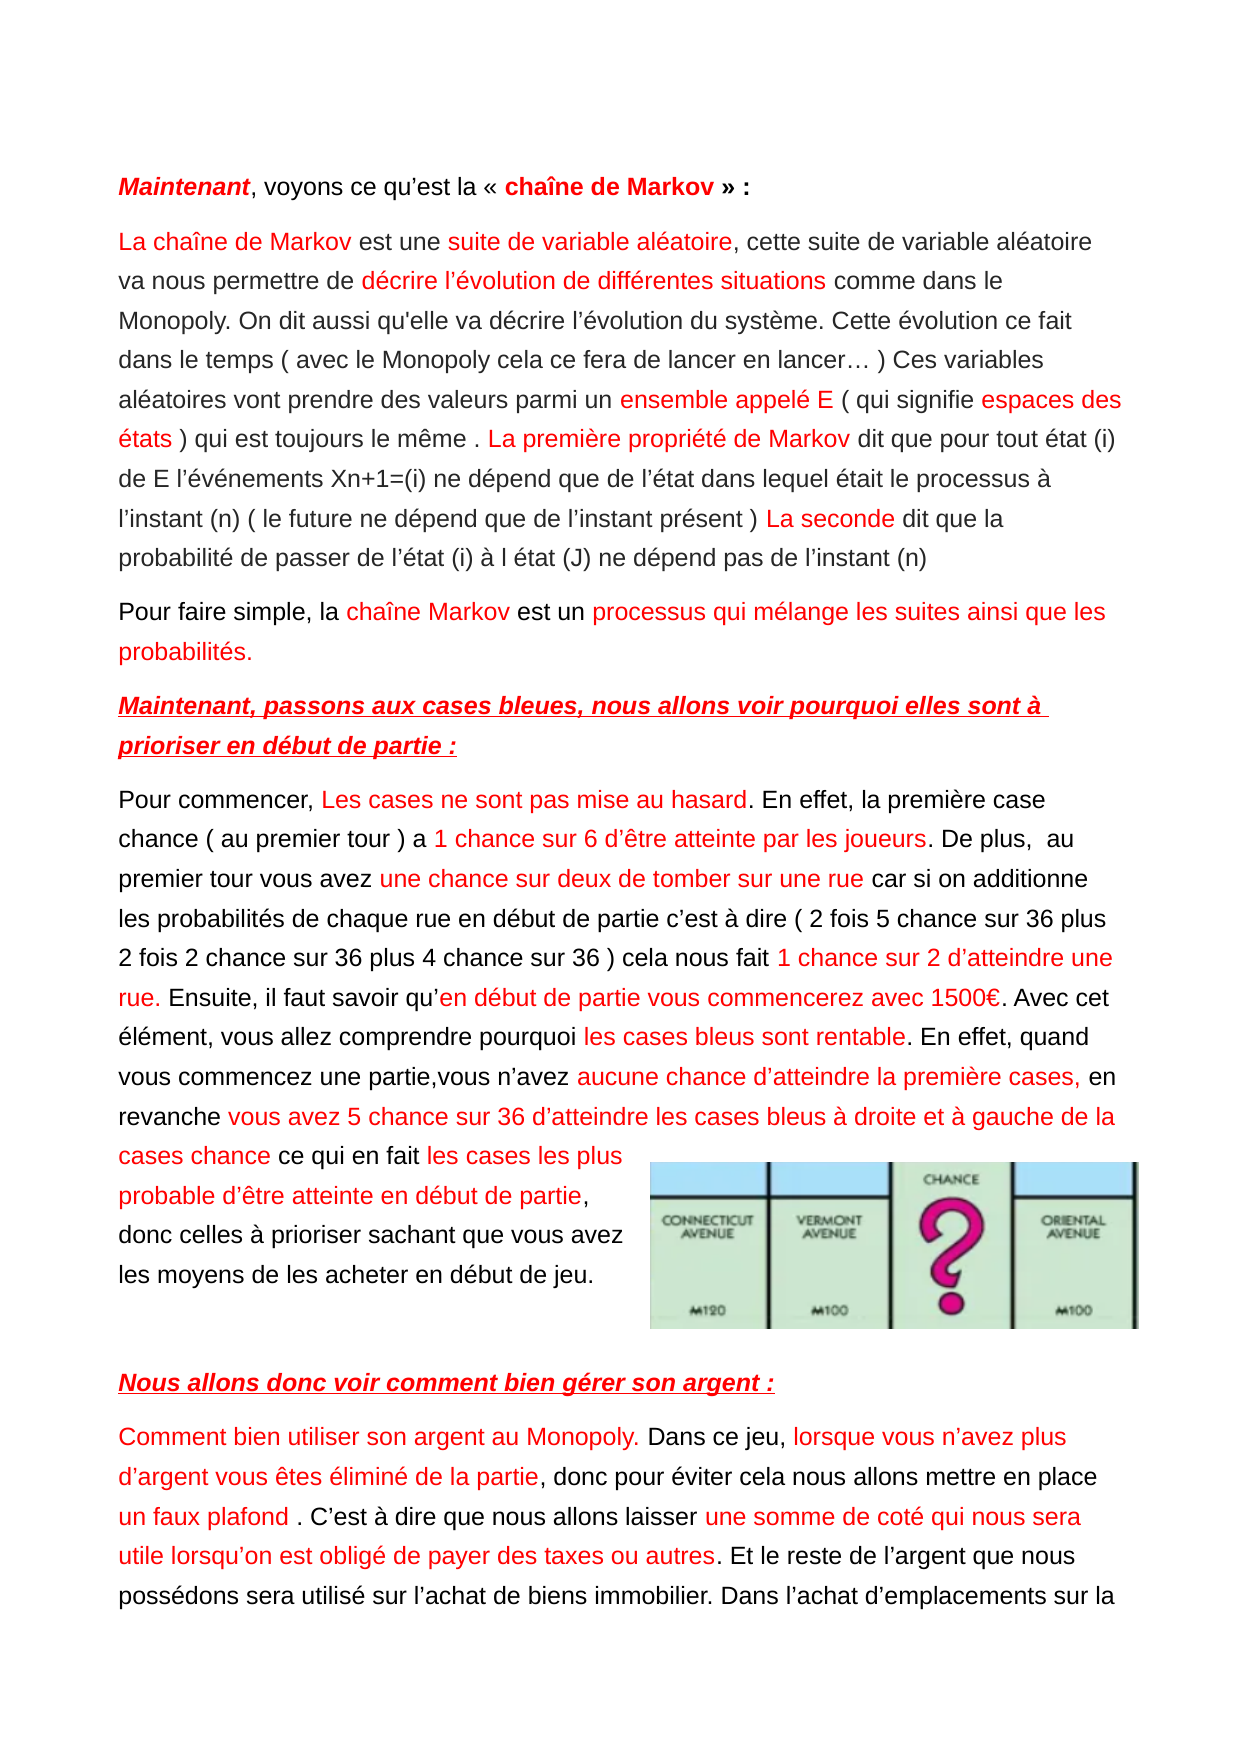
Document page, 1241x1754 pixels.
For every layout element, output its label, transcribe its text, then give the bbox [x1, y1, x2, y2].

picture [650, 1162, 1139, 1329]
text Comment bien utiliser son argent au Monopoly. Dans ce jeu, lorsque vous n’avez plus d’argent vous êtes éliminé de la partie, donc pour éviter cela nous allons mettre en place un faux plafond . C’est à dire que nous allons laisser une somme de coté qui nous sera utile lorsqu’on est obligé de payer des taxes ou autres. Et le reste de l’argent que nous possédons sera utilisé sur l’achat de biens immobilier. Dans l’achat d’emplacements sur la [118, 1422, 1122, 1609]
text Pour faire simple, la chaîne Markov est un processus qui mélange les suites ainsi que les probabilités. [118, 597, 1122, 666]
text Pour commencer, Les cases ne sont pas mise au hasard. En effet, la première case chance ( au premier tour ) a 1 chance sur 6 d’être atteinte par les joueurs. De plus, au premier tour vous avez une chance sur deux de tomber sur une rue car si on additionne les probabilités de chaque rue en début de partie c’est à dire ( 2 fois 5 chance sur 36 plus 2 fois 2 chance sur 36 plus 4 chance sur 36 ) cela nous fait 1 chance sur 2 d’atteindre une rue. Ensuite, il faut savoir qu’en début de partie vous commencerez avec 1500€. Avec cet élément, vous allez comprendre pourquoi les cases bleus sont rentable. En effet, quand vous commencez une partie,vous n’avez aucune chance d’atteindre la première cases, en revanche vous avez 5 chance sur 36 d’atteindre les cases bleus à droite et à gauche de la cases chance ce qui en fait les cases les plus probable d’être atteinte en début de partie, donc celles à prioriser sachant que vous avez les moyens de les acheter en début de jeu. [118, 785, 1122, 1288]
text Maintenant, passons aux cases bleues, nous allons voir pourquoi elles sont à prioriser en début de partie : [118, 691, 1122, 759]
text Maintenant, voyons ce qu’est la « chaîne de Markov » : [118, 172, 1122, 201]
text Nous allons donc voir comment bien gérer son argent : [118, 1368, 1122, 1397]
text La chaîne de Markov est une suite de variable aléatoire, cette suite de variable aléatoire va nous permettre de décrire l’évolution de différentes situations comme dans le Monopoly. On dit aussi qu'elle va décrire l’évolution du système. Cette évolution ce fait dans le temps ( avec le Monopoly cela ce fera de lancer en lancer… ) Ces variables aléatoires vont prendre des valeurs parmi un ensemble appelé E ( qui signifie espaces des états ) qui est toujours le même . La première propriété de Markov dit que pour tout état (i) de E l’événements Xn+1=(i) ne dépend que de l’état dans lequel était le processus à l’instant (n) ( le future ne dépend que de l’instant présent ) La seconde dit que la probabilité de passer de l’état (i) à l état (J) ne dépend pas de l’instant (n) [118, 226, 1122, 572]
